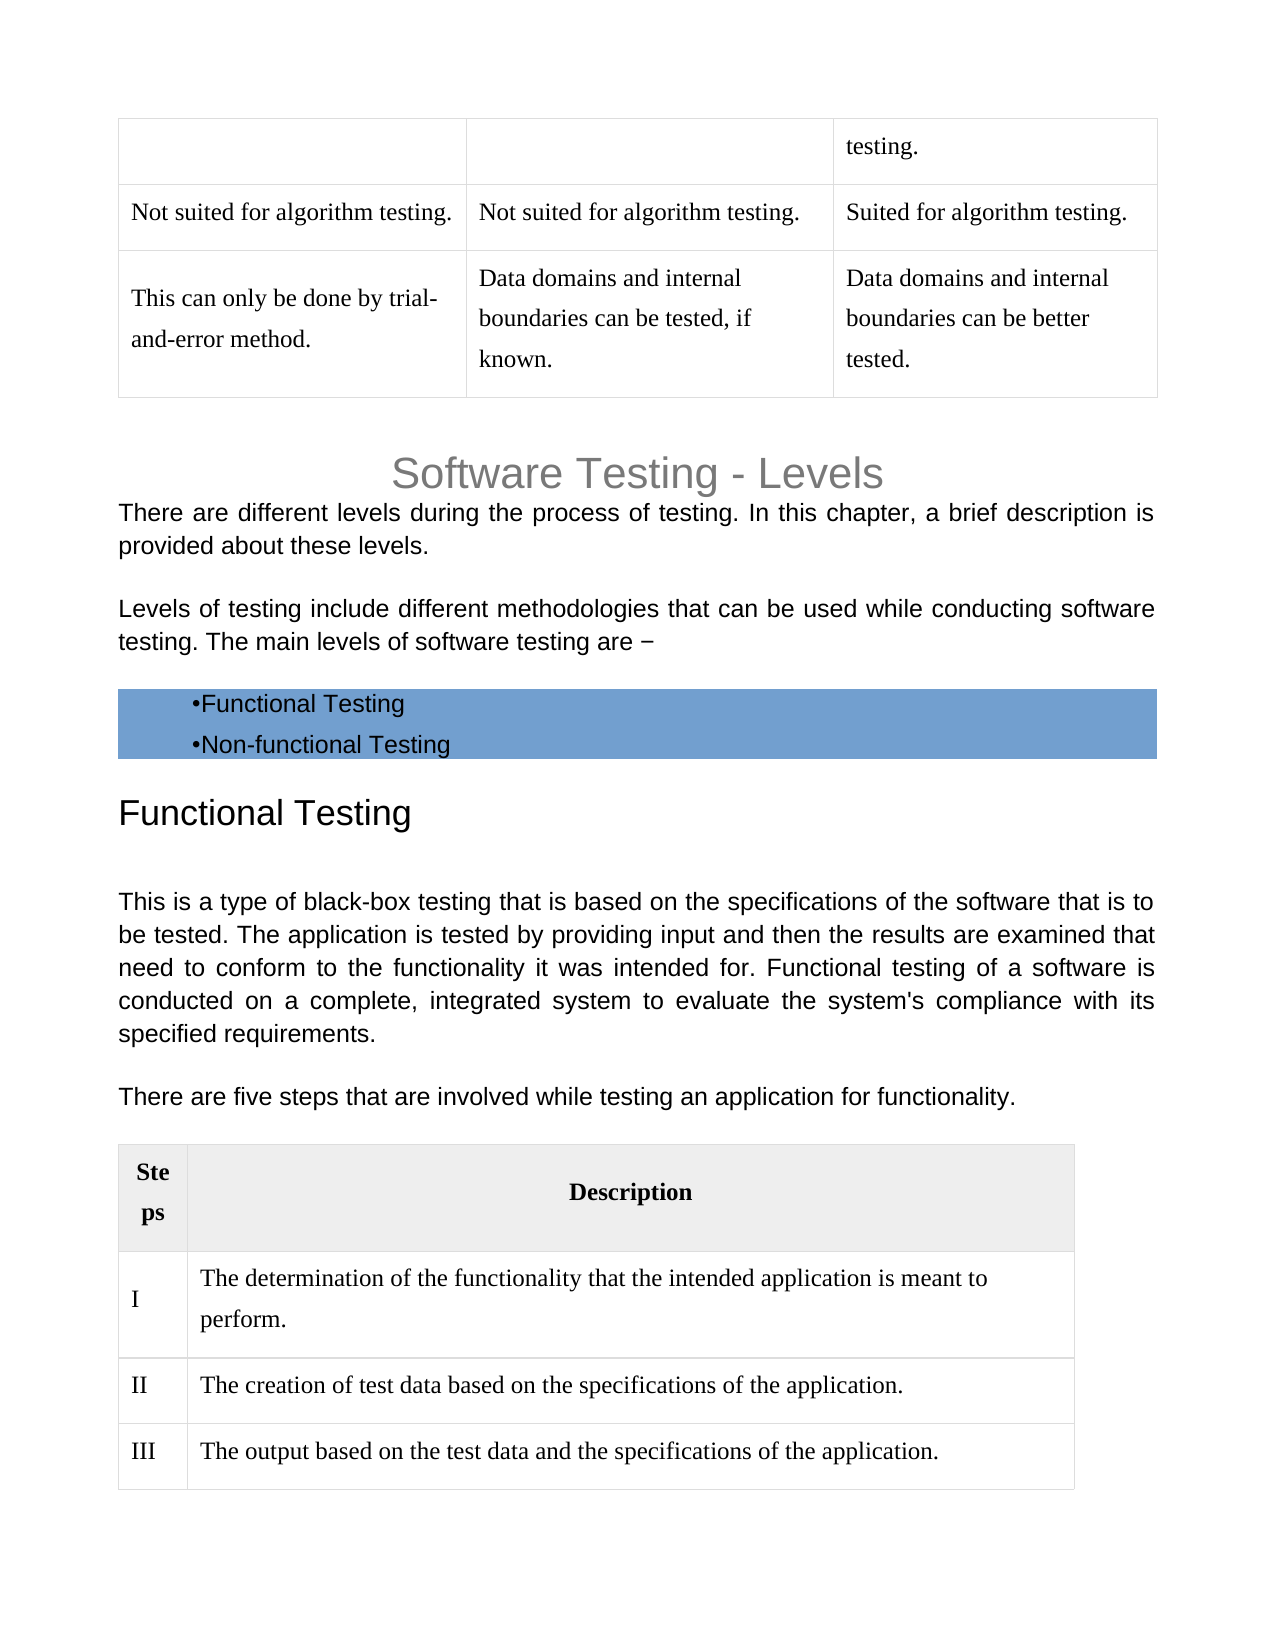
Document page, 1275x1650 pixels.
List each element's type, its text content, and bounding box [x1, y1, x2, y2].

table_cell [119, 119, 466, 184]
table_cell Not suited for algorithm testing. [119, 185, 466, 250]
text Levels of testing include different methodologies that can be used while conducting software testing. The main levels of software testing are − [118, 593, 1157, 655]
table_cell II [119, 1359, 187, 1423]
list Functional Testing [118, 689, 1157, 718]
list Non-functional Testing [118, 730, 1157, 759]
table_cell Data domains and internal boundaries can be tested, if known. [467, 251, 833, 397]
table_cell testing. [834, 119, 1157, 184]
table_cell The output based on the test data and the specifications of the application. [188, 1424, 1074, 1489]
table_cell The determination of the functionality that the intended application is meant to perform. [188, 1252, 1074, 1357]
table_cell Not suited for algorithm testing. [467, 185, 833, 250]
table_cell This can only be done by trial-and-error method. [119, 251, 466, 397]
table_cell Suited for algorithm testing. [834, 185, 1157, 250]
table_header Steps [119, 1145, 187, 1251]
subtitle Functional Testing [118, 792, 1157, 833]
table_header Description [188, 1145, 1074, 1251]
text This is a type of black-box testing that is based on the specifications of the software that is to be tested. The application is tested by providing input and then the results are examined that need to conform to the functionality it was intended for. Functional testing of a software is conducted on a complete, integrated system to evaluate the system's compliance with its specified requirements. [118, 887, 1157, 1048]
text There are five steps that are involved while testing an application for functionality. [118, 1082, 1157, 1110]
text There are different levels during the process of testing. In this chapter, a brief description is provided about these levels. [118, 498, 1157, 560]
table_cell III [119, 1424, 187, 1489]
table_cell [467, 119, 833, 184]
table_cell I [119, 1252, 187, 1357]
table_cell The creation of test data based on the specifications of the application. [188, 1359, 1074, 1423]
subtitle Software Testing - Levels [118, 448, 1157, 498]
table_cell Data domains and internal boundaries can be better tested. [834, 251, 1157, 397]
